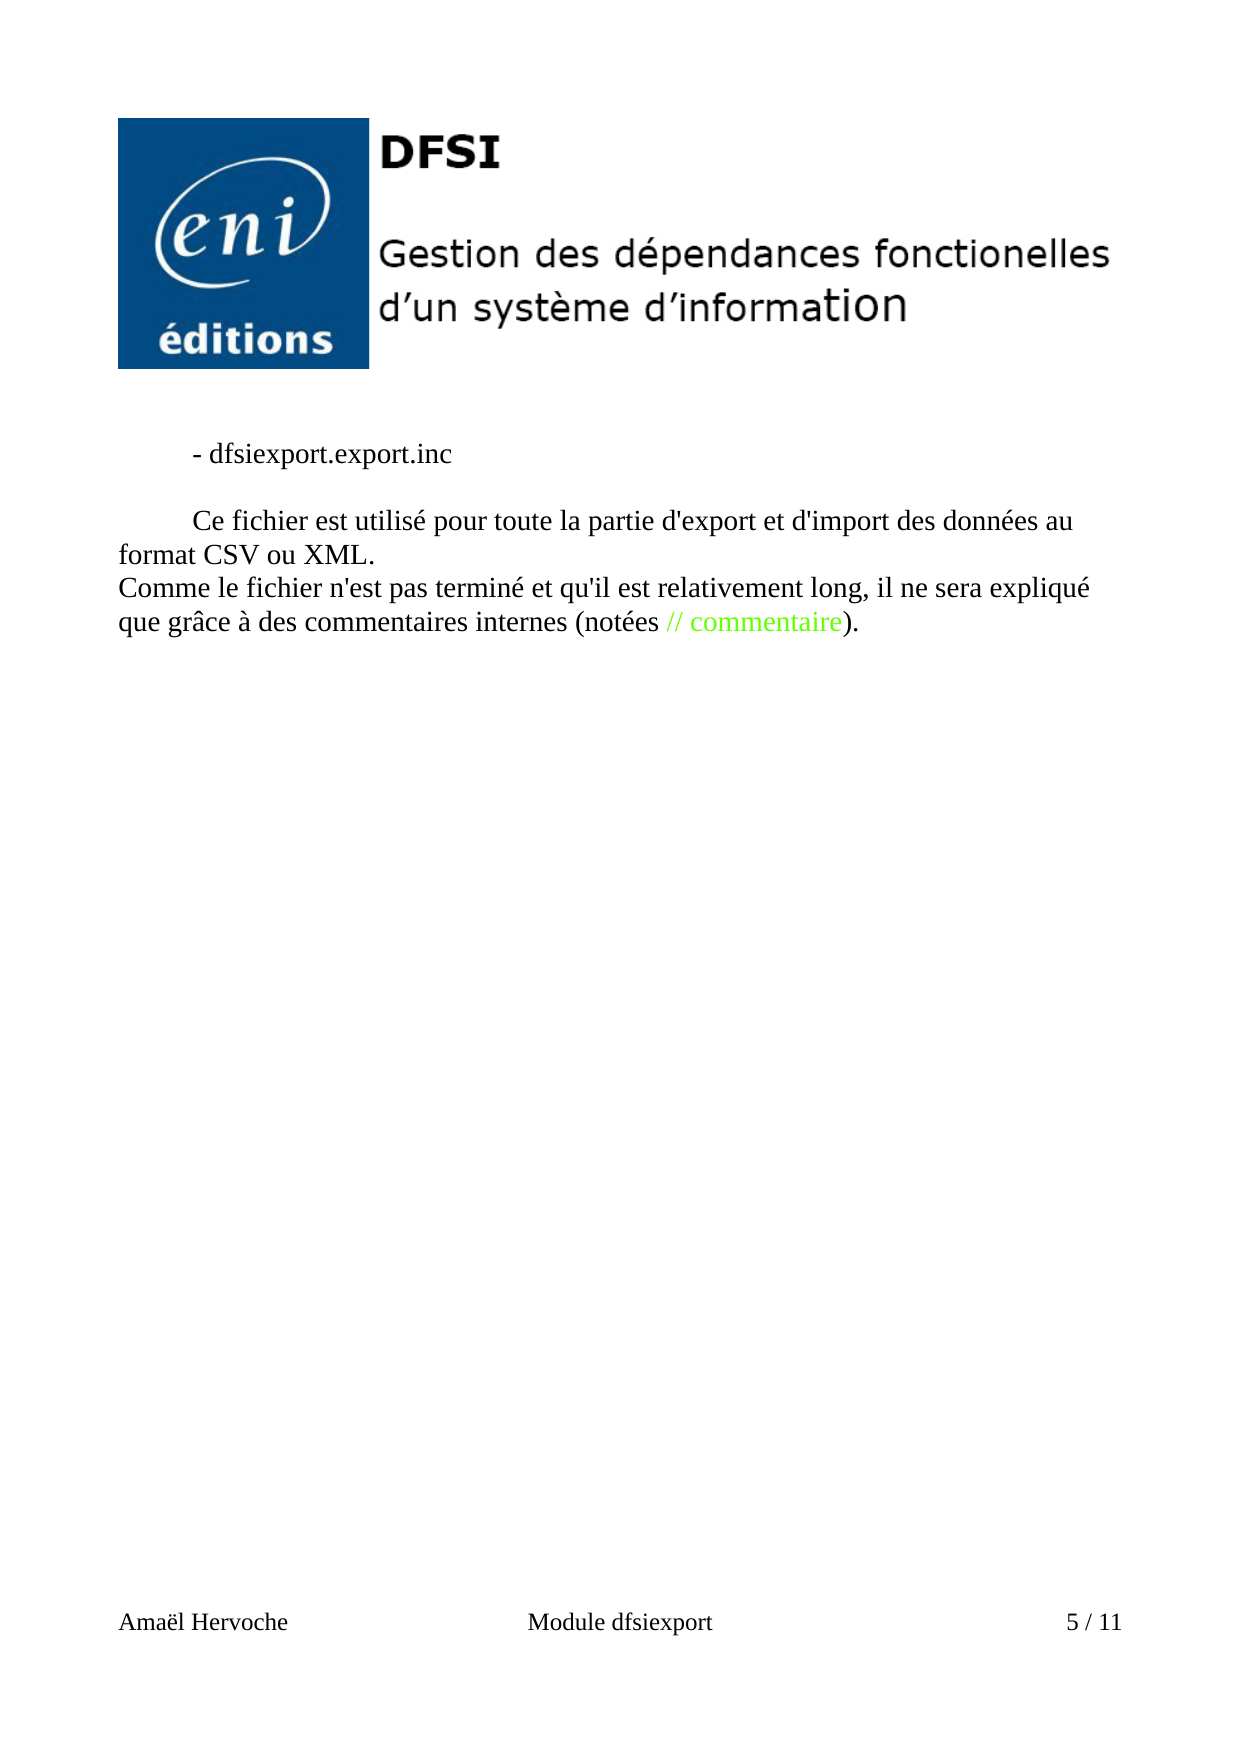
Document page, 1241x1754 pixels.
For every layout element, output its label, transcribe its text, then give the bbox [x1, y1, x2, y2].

text Ce fichier est utilisé pour toute la partie d'export et d'import des données au format CSV ou XML. [118, 503, 1122, 570]
picture [118, 118, 1123, 369]
text - dfsiexport.export.inc [118, 436, 1122, 470]
text Comme le fichier n'est pas terminé et qu'il est relativement long, il ne sera expliqué que grâce à des commentaires internes (notées // commentaire). [118, 570, 1122, 637]
